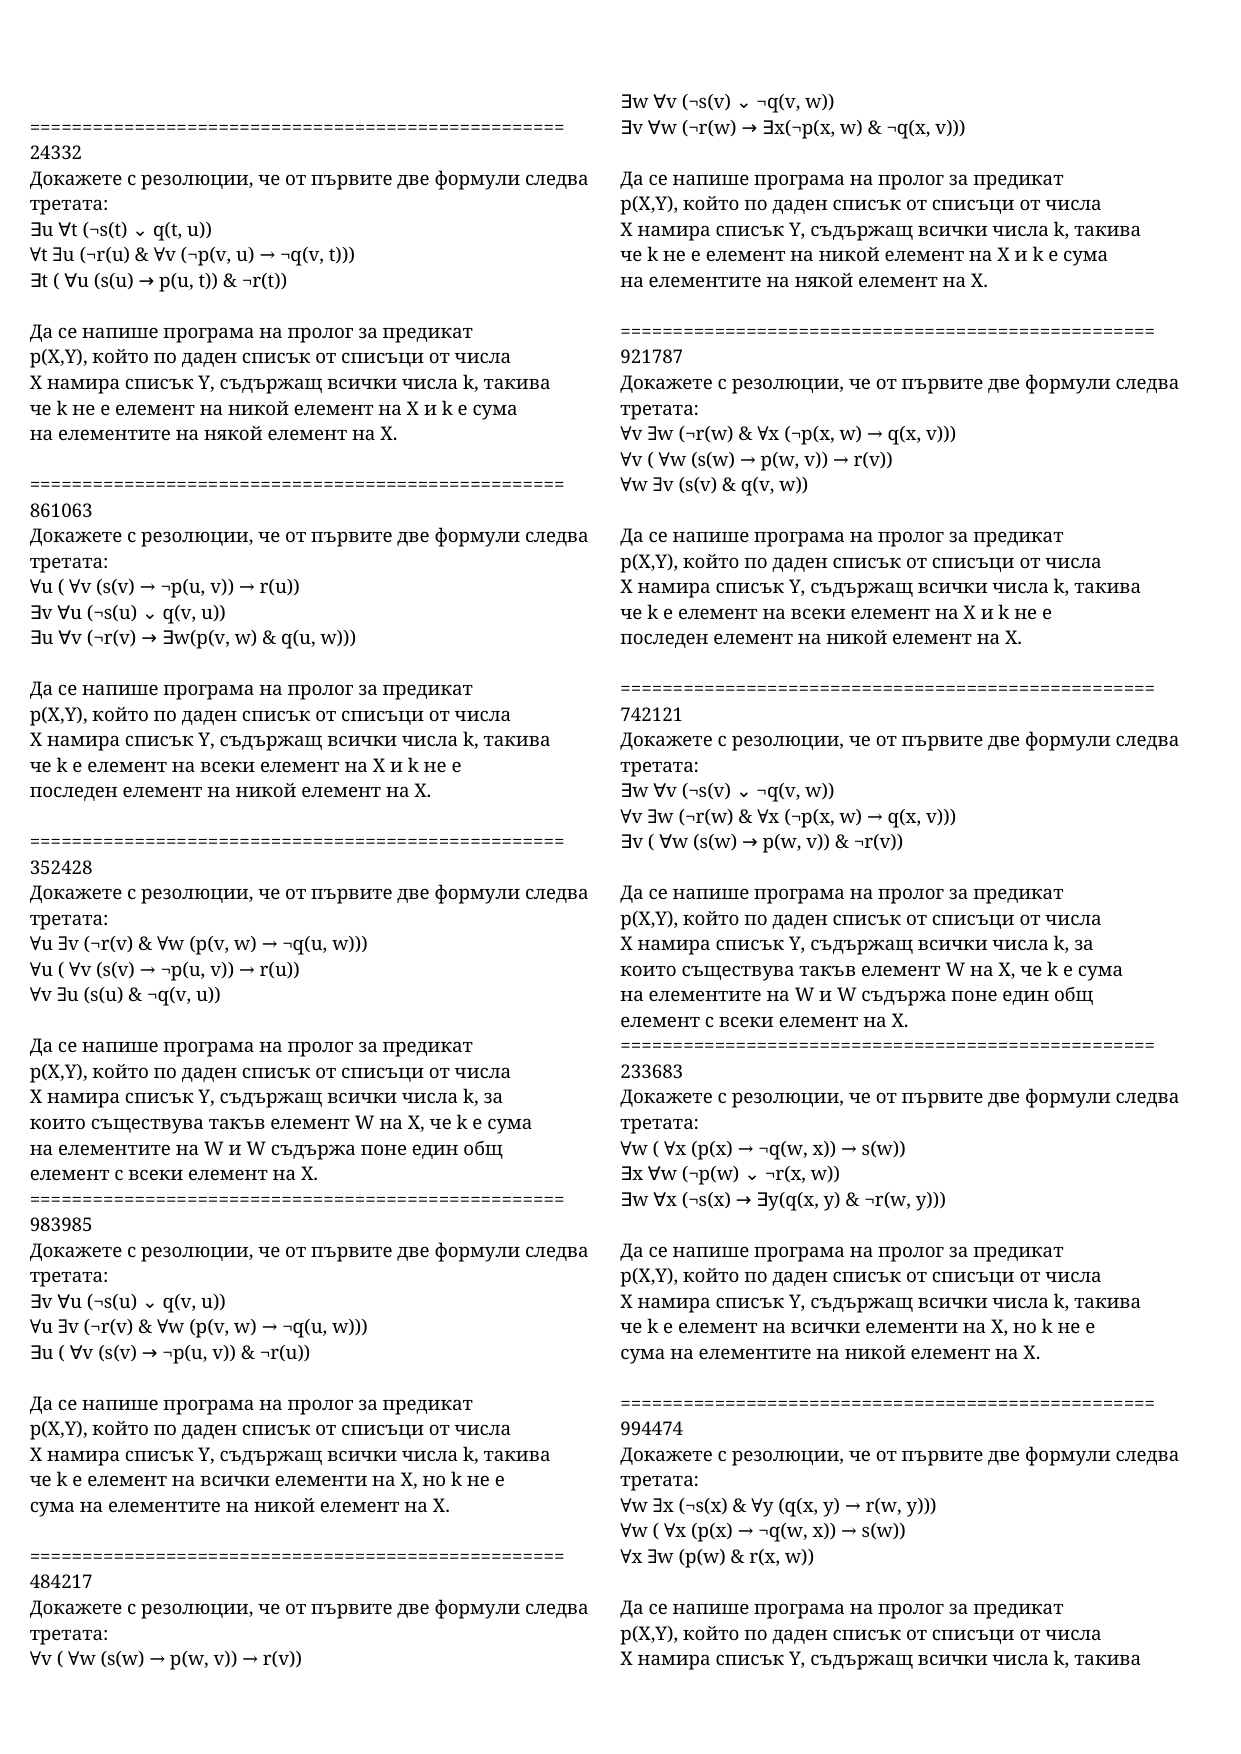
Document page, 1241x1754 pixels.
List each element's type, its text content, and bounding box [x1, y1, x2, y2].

text Да се напише програма на пролог за предикат [29, 318, 620, 344]
text ∀u ∃v (¬r(v) & ∀w (p(v, w) → ¬q(u, w))) [29, 1313, 620, 1339]
text ∀w ( ∀x (p(x) → ¬q(w, x)) → s(w)) [620, 1135, 1211, 1160]
text ∃w ∀v (¬s(v) ⌄ ¬q(v, w)) [620, 778, 1211, 803]
text X намира списък Y, съдържащ всички числа k, такива [620, 1288, 1211, 1313]
text X намира списък Y, съдържащ всички числа k, такива [29, 369, 620, 395]
text Докажете с резолюции, че от първите две формули следва третата: [29, 880, 620, 931]
text елемент с всеки елемент на X. [29, 1160, 620, 1186]
text ∀v ( ∀w (s(w) → p(w, v)) → r(v)) [29, 1645, 620, 1671]
text p(X,Y), който по даден списък от списъци от числа [29, 344, 620, 369]
text че k е елемент на всеки елемент на X и k не е [620, 599, 1211, 624]
text X намира списък Y, съдържащ всички числа k, такива [29, 727, 620, 752]
text 484217 [29, 1569, 620, 1594]
text ∃v ∀u (¬s(u) ⌄ q(v, u)) [29, 1288, 620, 1313]
text =================================================== [620, 676, 1211, 701]
text Да се напише програма на пролог за предикат [620, 1594, 1211, 1620]
text =================================================== [620, 1033, 1211, 1058]
text че k не е елемент на никой елемент на X и k е сума [620, 242, 1211, 267]
text Да се напише програма на пролог за предикат [29, 1390, 620, 1416]
text Докажете с резолюции, че от първите две формули следва третата: [29, 1594, 620, 1645]
text които съществува такъв елемент W на X, че k е сума [620, 956, 1211, 982]
text Да се напише програма на пролог за предикат [29, 1033, 620, 1058]
text =================================================== [29, 1186, 620, 1211]
text ∀v ∃u (s(u) & ¬q(v, u)) [29, 982, 620, 1007]
text сума на елементите на никой елемент на X. [620, 1339, 1211, 1364]
text сума на елементите на никой елемент на X. [29, 1492, 620, 1518]
text ∃u ∀t (¬s(t) ⌄ q(t, u)) [29, 216, 620, 242]
text X намира списък Y, съдържащ всички числа k, такива [620, 573, 1211, 599]
text на елементите на W и W съдържа поне един общ [29, 1135, 620, 1160]
text p(X,Y), който по даден списък от списъци от числа [620, 1262, 1211, 1288]
text X намира списък Y, съдържащ всички числа k, за [29, 1084, 620, 1109]
text 983985 [29, 1211, 620, 1237]
text ∀v ∃w (¬r(w) & ∀x (¬p(x, w) → q(x, v))) [620, 420, 1211, 446]
text ∃u ∀v (¬r(v) → ∃w(p(v, w) & q(u, w))) [29, 624, 620, 650]
text =================================================== [620, 318, 1211, 344]
text Да се напише програма на пролог за предикат [620, 522, 1211, 548]
text =================================================== [620, 1390, 1211, 1416]
text които съществува такъв елемент W на X, че k е сума [29, 1109, 620, 1135]
text че k е елемент на всички елементи на X, но k не е [29, 1467, 620, 1492]
text ∀v ( ∀w (s(w) → p(w, v)) → r(v)) [620, 446, 1211, 471]
text Да се напише програма на пролог за предикат [620, 165, 1211, 191]
text ∃x ∀w (¬p(w) ⌄ ¬r(x, w)) [620, 1160, 1211, 1186]
text ∀u ∃v (¬r(v) & ∀w (p(v, w) → ¬q(u, w))) [29, 931, 620, 956]
text 994474 [620, 1416, 1211, 1441]
text X намира списък Y, съдържащ всички числа k, такива [29, 1441, 620, 1467]
text ∀u ( ∀v (s(v) → ¬p(u, v)) → r(u)) [29, 956, 620, 982]
text X намира списък Y, съдържащ всички числа k, такива [620, 1645, 1211, 1671]
text ∃w ∀v (¬s(v) ⌄ ¬q(v, w)) [620, 88, 1211, 114]
text Докажете с резолюции, че от първите две формули следва третата: [620, 369, 1211, 420]
text X намира списък Y, съдържащ всички числа k, за [620, 931, 1211, 956]
text Да се напише програма на пролог за предикат [620, 880, 1211, 905]
text Докажете с резолюции, че от първите две формули следва третата: [29, 522, 620, 573]
text 233683 [620, 1058, 1211, 1084]
text p(X,Y), който по даден списък от списъци от числа [29, 1058, 620, 1084]
text ∃v ( ∀w (s(w) → p(w, v)) & ¬r(v)) [620, 829, 1211, 854]
text Докажете с резолюции, че от първите две формули следва третата: [620, 727, 1211, 778]
text ∃v ∀u (¬s(u) ⌄ q(v, u)) [29, 599, 620, 624]
text Докажете с резолюции, че от първите две формули следва третата: [29, 165, 620, 216]
text последен елемент на никой елемент на X. [620, 624, 1211, 650]
text че k е елемент на всеки елемент на X и k не е [29, 752, 620, 778]
text последен елемент на никой елемент на X. [29, 778, 620, 803]
text Докажете с резолюции, че от първите две формули следва третата: [620, 1084, 1211, 1135]
text Докажете с резолюции, че от първите две формули следва третата: [620, 1441, 1211, 1492]
text p(X,Y), който по даден списък от списъци от числа [620, 1620, 1211, 1645]
text =================================================== [29, 829, 620, 854]
text ∀w ∃x (¬s(x) & ∀y (q(x, y) → r(w, y))) [620, 1492, 1211, 1518]
text ∀u ( ∀v (s(v) → ¬p(u, v)) → r(u)) [29, 573, 620, 599]
text ∃w ∀x (¬s(x) → ∃y(q(x, y) & ¬r(w, y))) [620, 1186, 1211, 1211]
text че k не е елемент на никой елемент на X и k е сума [29, 395, 620, 420]
text ∃v ∀w (¬r(w) → ∃x(¬p(x, w) & ¬q(x, v))) [620, 114, 1211, 139]
text Да се напише програма на пролог за предикат [29, 676, 620, 701]
text ∀t ∃u (¬r(u) & ∀v (¬p(v, u) → ¬q(v, t))) [29, 242, 620, 267]
text елемент с всеки елемент на X. [620, 1007, 1211, 1033]
text X намира списък Y, съдържащ всички числа k, такива [620, 216, 1211, 242]
text Да се напише програма на пролог за предикат [620, 1237, 1211, 1262]
text p(X,Y), който по даден списък от списъци от числа [620, 905, 1211, 931]
text =================================================== [29, 471, 620, 497]
text че k е елемент на всички елементи на X, но k не е [620, 1313, 1211, 1339]
text ∀x ∃w (p(w) & r(x, w)) [620, 1543, 1211, 1569]
text ∃u ( ∀v (s(v) → ¬p(u, v)) & ¬r(u)) [29, 1339, 620, 1364]
text p(X,Y), който по даден списък от списъци от числа [29, 1416, 620, 1441]
text ∀v ∃w (¬r(w) & ∀x (¬p(x, w) → q(x, v))) [620, 803, 1211, 829]
text Докажете с резолюции, че от първите две формули следва третата: [29, 1237, 620, 1288]
text 861063 [29, 497, 620, 522]
text p(X,Y), който по даден списък от списъци от числа [620, 191, 1211, 216]
text p(X,Y), който по даден списък от списъци от числа [620, 548, 1211, 573]
text ∀w ∃v (s(v) & q(v, w)) [620, 471, 1211, 497]
text 352428 [29, 854, 620, 880]
text 921787 [620, 344, 1211, 369]
text на елементите на W и W съдържа поне един общ [620, 982, 1211, 1007]
text 24332 [29, 139, 620, 165]
text p(X,Y), който по даден списък от списъци от числа [29, 701, 620, 727]
text на елементите на някой елемент на X. [620, 267, 1211, 293]
text ∀w ( ∀x (p(x) → ¬q(w, x)) → s(w)) [620, 1518, 1211, 1543]
text =================================================== [29, 1543, 620, 1569]
text 742121 [620, 701, 1211, 727]
text ∃t ( ∀u (s(u) → p(u, t)) & ¬r(t)) [29, 267, 620, 293]
text =================================================== [29, 114, 620, 139]
text на елементите на някой елемент на X. [29, 420, 620, 446]
